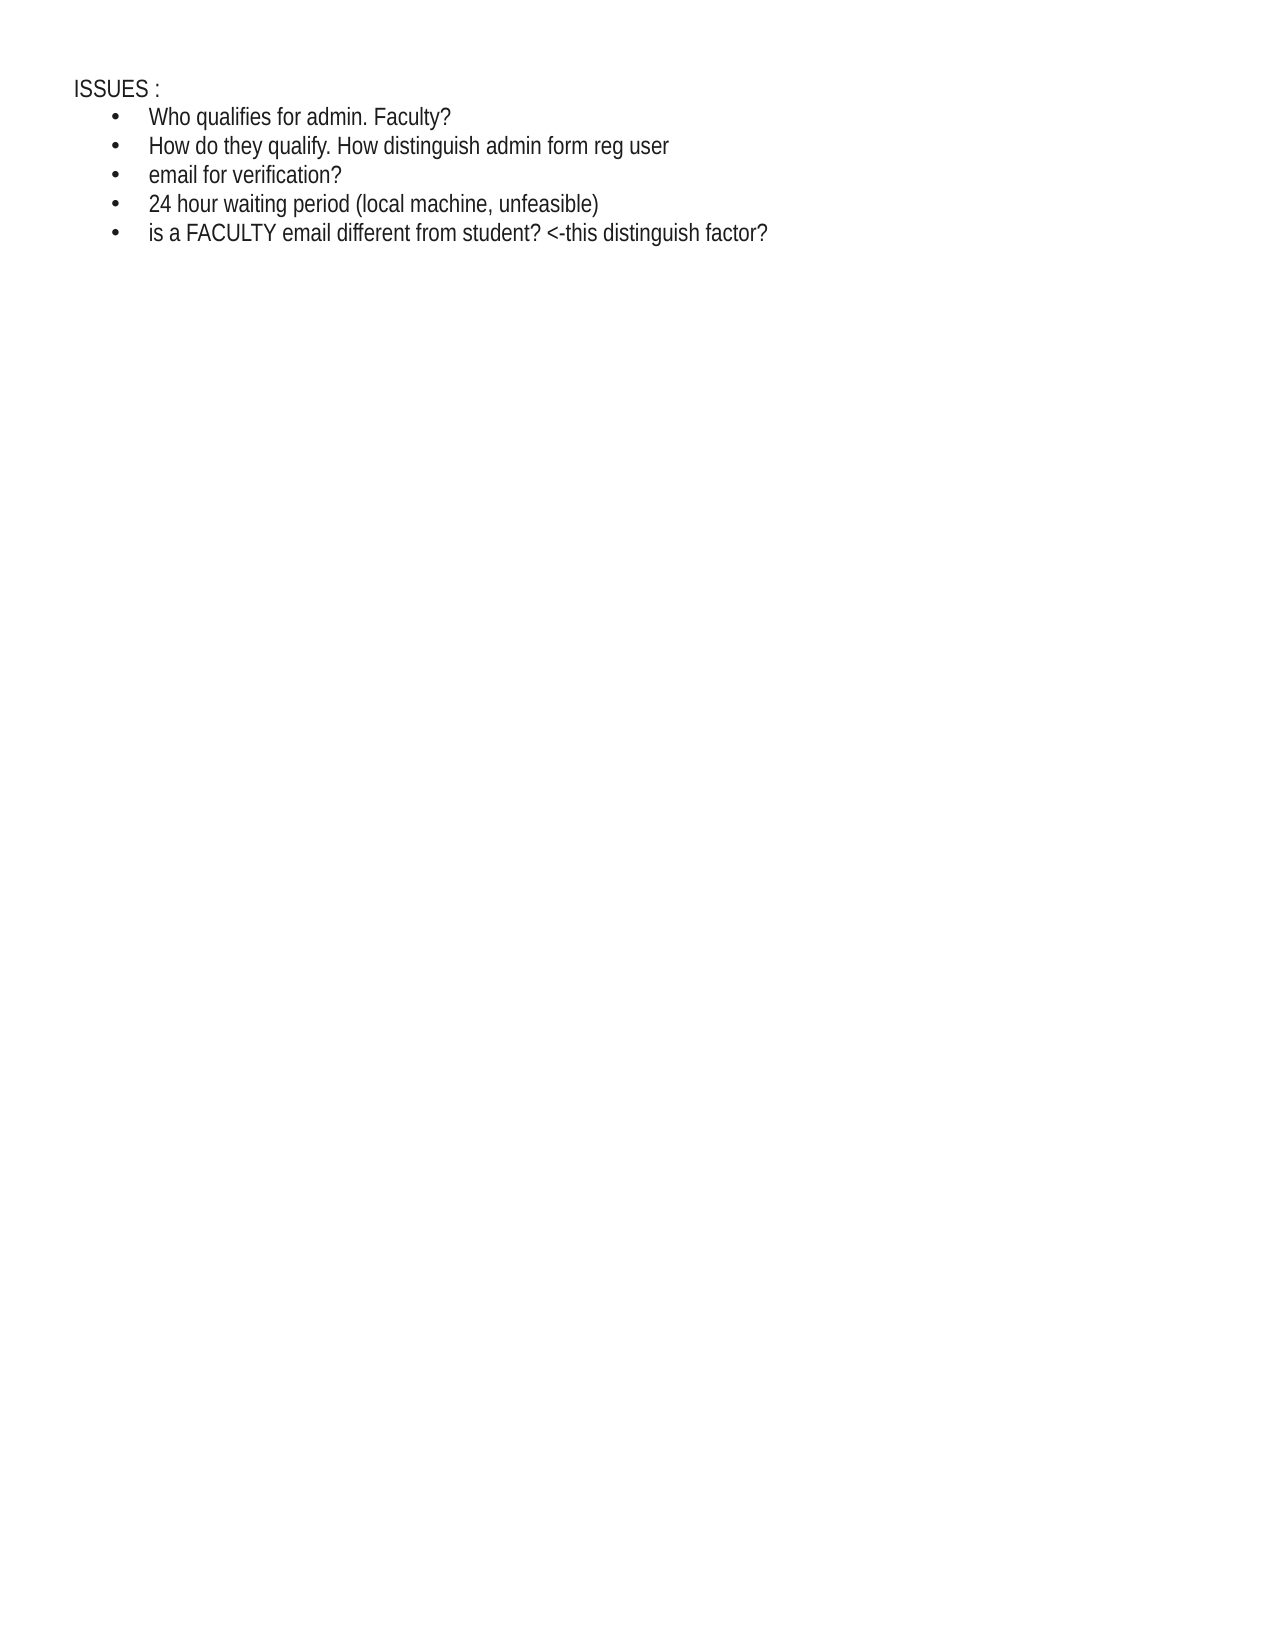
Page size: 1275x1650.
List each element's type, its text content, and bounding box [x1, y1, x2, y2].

list is a FACULTY email different from student? <-this distinguish factor? [111, 218, 1201, 246]
text ISSUES : [73, 73, 1201, 102]
list email for verification? [111, 160, 1201, 189]
list 24 hour waiting period (local machine, unfeasible) [111, 189, 1201, 218]
list Who qualifies for admin. Faculty? [111, 102, 1201, 131]
list How do they qualify. How distinguish admin form reg user [111, 131, 1201, 160]
